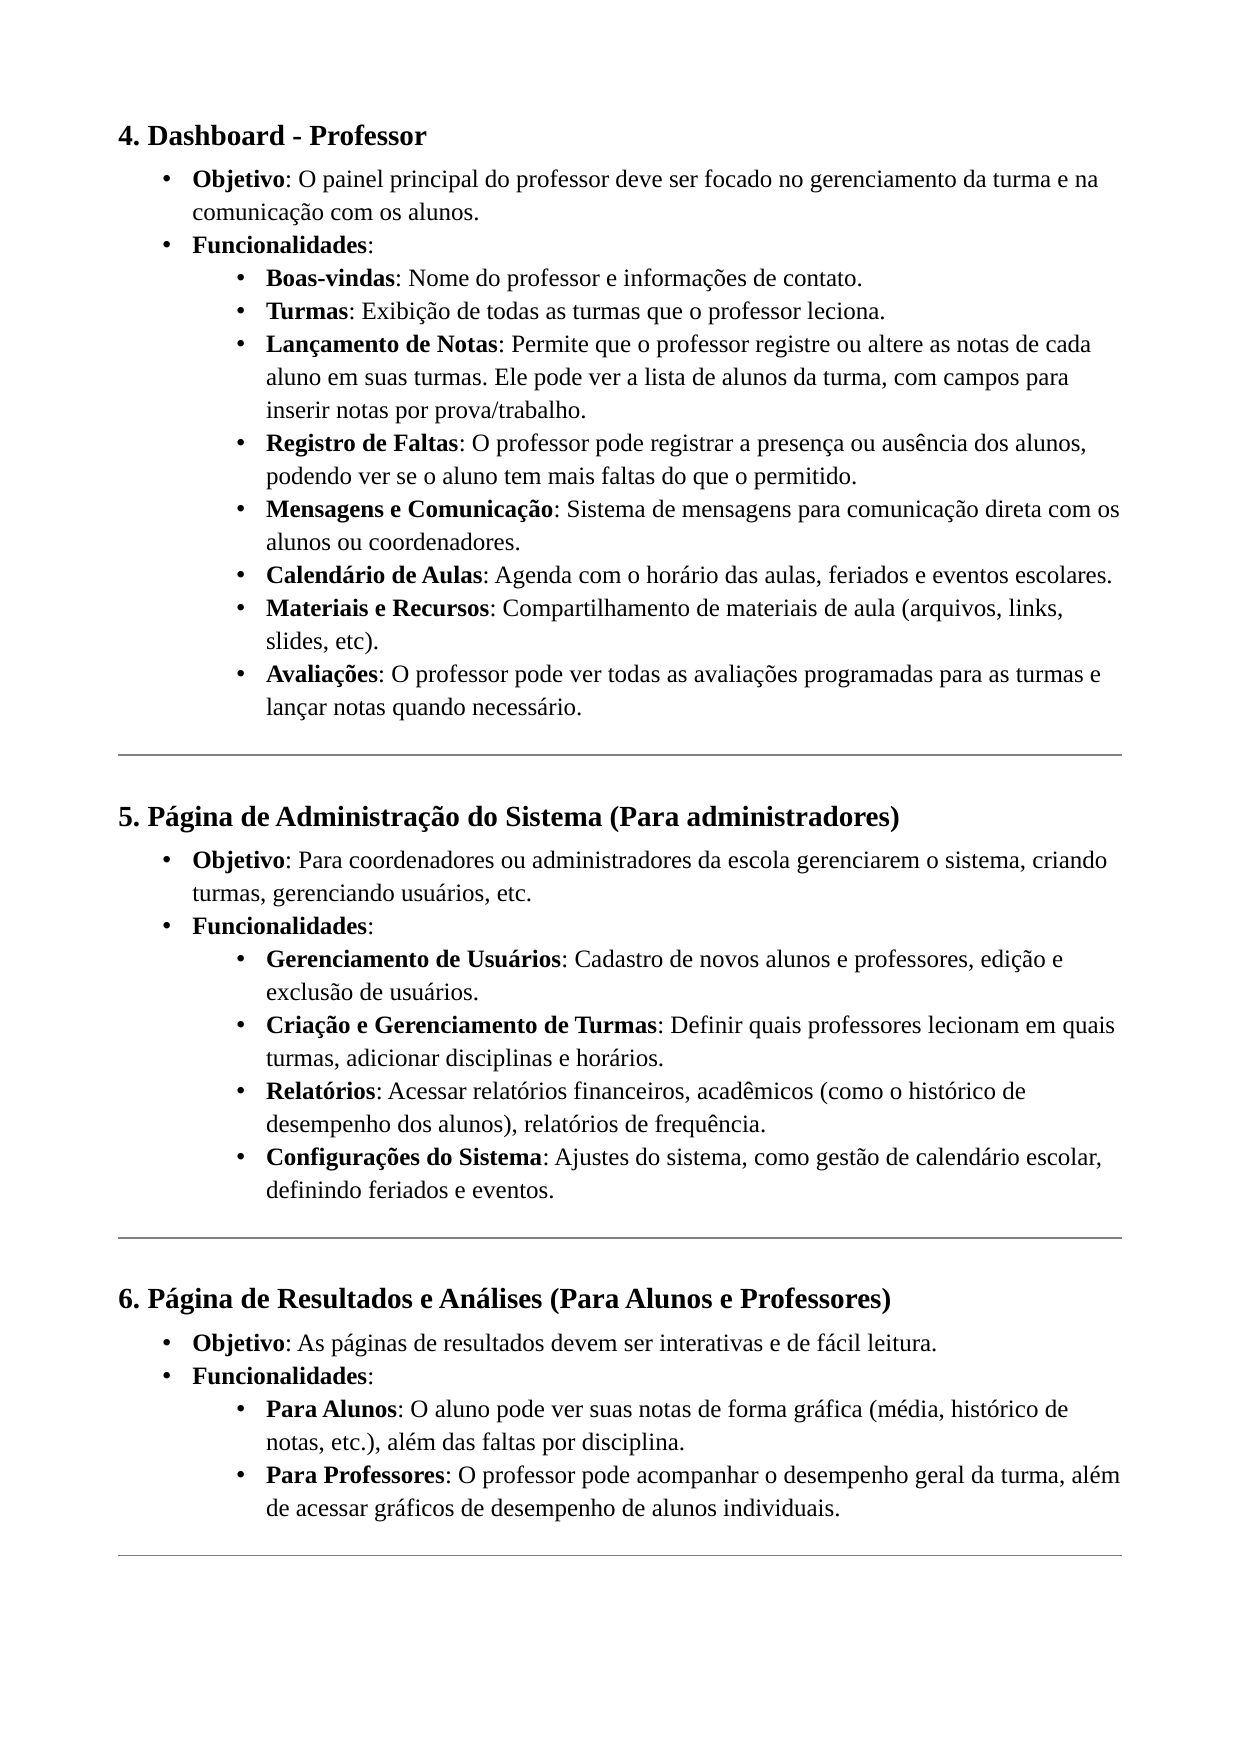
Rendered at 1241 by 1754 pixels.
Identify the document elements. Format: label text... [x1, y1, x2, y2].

list Objetivo: O painel principal do professor deve ser focado no gerenciamento da turma e na comunicação com os alunos. [162, 164, 1122, 226]
list Funcionalidades: [162, 911, 1122, 940]
list Objetivo: Para coordenadores ou administradores da escola gerenciarem o sistema, criando turmas, gerenciando usuários, etc. [162, 845, 1122, 907]
list Gerenciamento de Usuários: Cadastro de novos alunos e professores, edição e exclusão de usuários. [236, 944, 1122, 1006]
list Para Alunos: O aluno pode ver suas notas de forma gráfica (média, histórico de notas, etc.), além das faltas por disciplina. [236, 1394, 1122, 1456]
list Mensagens e Comunicação: Sistema de mensagens para comunicação direta com os alunos ou coordenadores. [236, 494, 1122, 556]
subtitle 5. Página de Administração do Sistema (Para administradores) [118, 799, 1122, 832]
list Configurações do Sistema: Ajustes do sistema, como gestão de calendário escolar, definindo feriados e eventos. [236, 1142, 1122, 1204]
list Registro de Faltas: O professor pode registrar a presença ou ausência dos alunos, podendo ver se o aluno tem mais faltas do que o permitido. [236, 428, 1122, 490]
list Objetivo: As páginas de resultados devem ser interativas e de fácil leitura. [162, 1328, 1122, 1356]
subtitle 6. Página de Resultados e Análises (Para Alunos e Professores) [118, 1282, 1122, 1315]
list Criação e Gerenciamento de Turmas: Definir quais professores lecionam em quais turmas, adicionar disciplinas e horários. [236, 1010, 1122, 1072]
list Lançamento de Notas: Permite que o professor registre ou altere as notas de cada aluno em suas turmas. Ele pode ver a lista de alunos da turma, com campos para inserir notas por prova/trabalho. [236, 329, 1122, 424]
subtitle 4. Dashboard - Professor [118, 118, 1122, 152]
list Funcionalidades: [162, 1361, 1122, 1389]
list Materiais e Recursos: Compartilhamento de materiais de aula (arquivos, links, slides, etc). [236, 593, 1122, 655]
list Calendário de Aulas: Agenda com o horário das aulas, feriados e eventos escolares. [236, 560, 1122, 589]
list Para Professores: O professor pode acompanhar o desempenho geral da turma, além de acessar gráficos de desempenho de alunos individuais. [236, 1460, 1122, 1522]
list Boas-vindas: Nome do professor e informações de contato. [236, 263, 1122, 292]
list Relatórios: Acessar relatórios financeiros, acadêmicos (como o histórico de desempenho dos alunos), relatórios de frequência. [236, 1076, 1122, 1138]
list Funcionalidades: [162, 230, 1122, 259]
list Avaliações: O professor pode ver todas as avaliações programadas para as turmas e lançar notas quando necessário. [236, 659, 1122, 721]
list Turmas: Exibição de todas as turmas que o professor leciona. [236, 296, 1122, 325]
